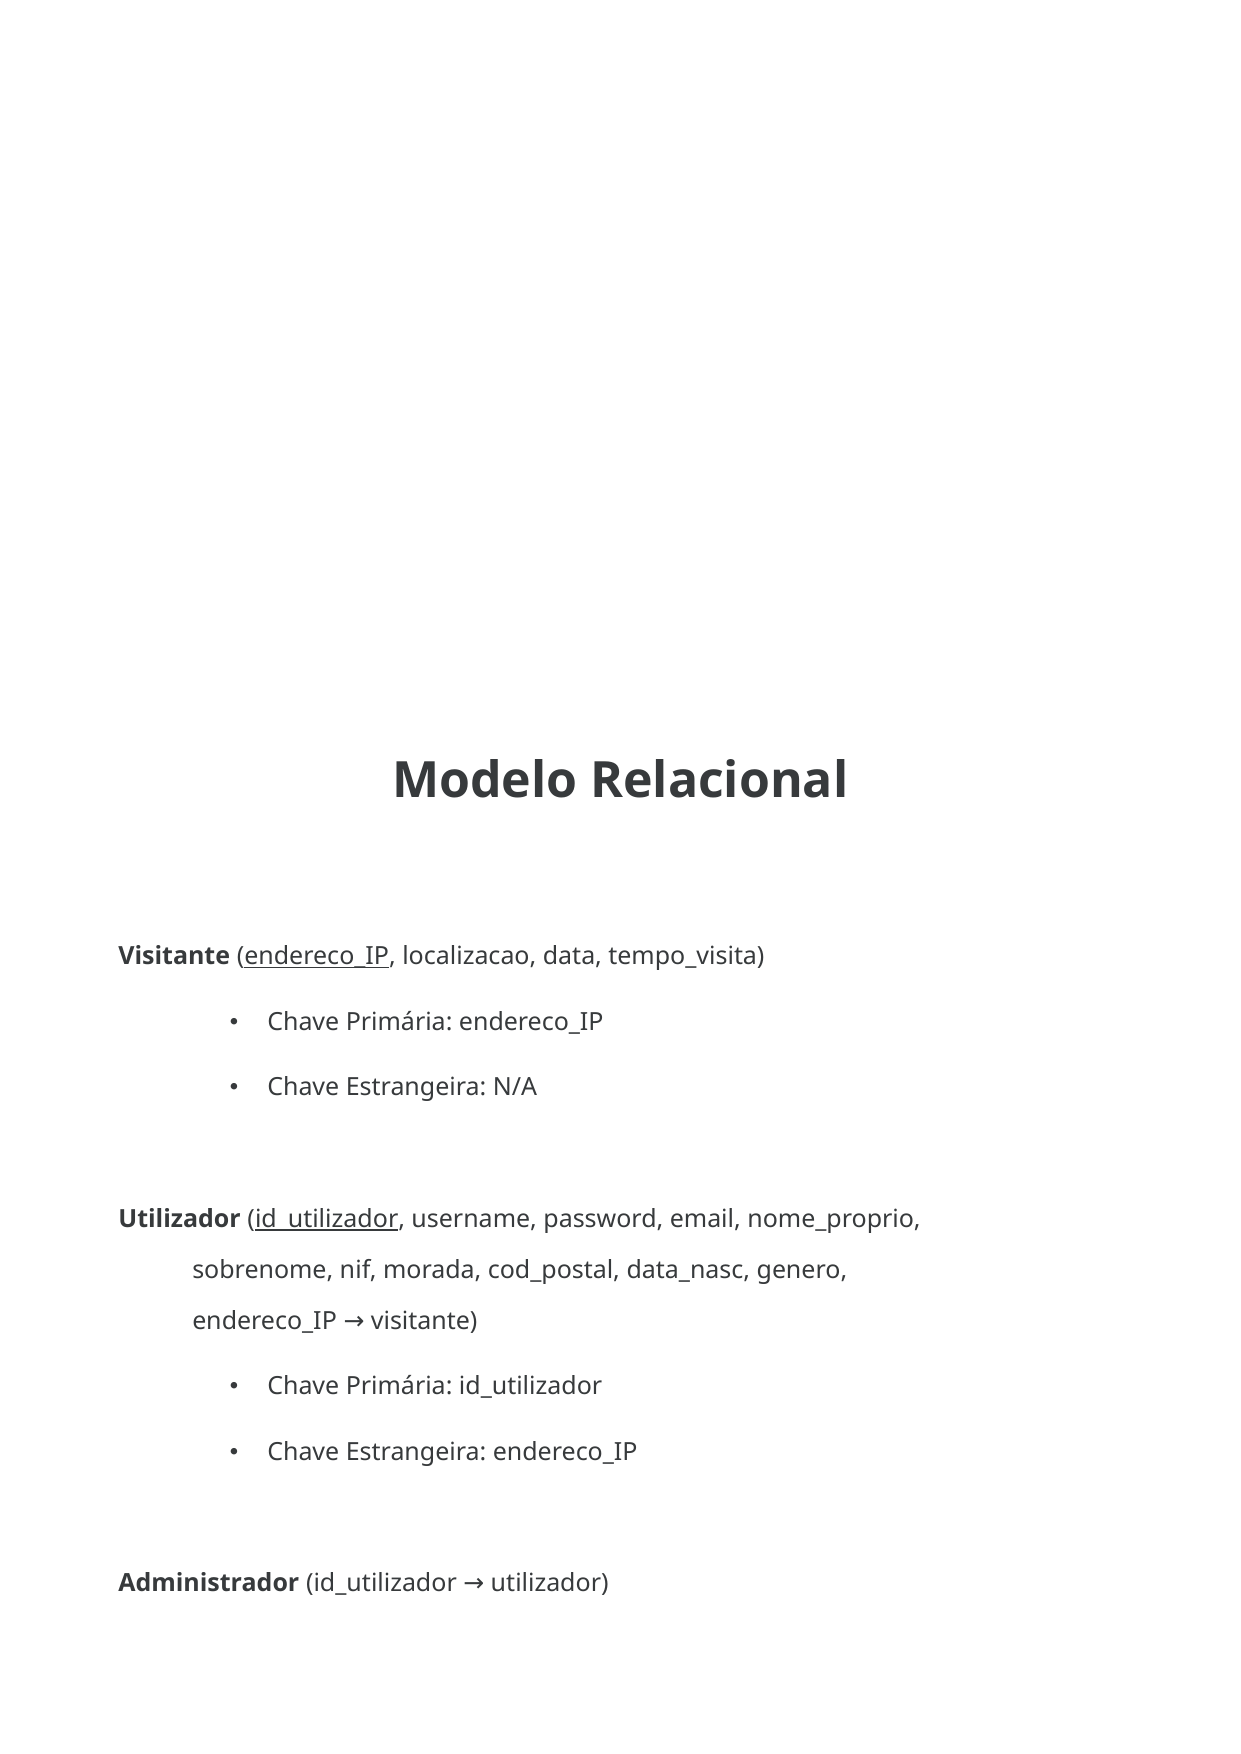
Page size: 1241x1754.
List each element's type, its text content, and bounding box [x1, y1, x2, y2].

text Visitante (endereco_IP, localizacao, data, tempo_visita) [118, 938, 1122, 972]
list Chave Primária: endereco_IP [229, 1003, 1122, 1037]
text Administrador (id_utilizador → utilizador) [118, 1565, 1122, 1599]
list Chave Estrangeira: endereco_IP [229, 1434, 1122, 1468]
list Chave Estrangeira: N/A [229, 1069, 1122, 1103]
text Utilizador (id_utilizador, username, password, email, nome_proprio, sobrenome, nif, morada, cod_postal, data_nasc, genero, endereco_IP → visitante) [118, 1200, 1122, 1336]
text Modelo Relacional [118, 744, 1122, 812]
list Chave Primária: id_utilizador [229, 1368, 1122, 1402]
